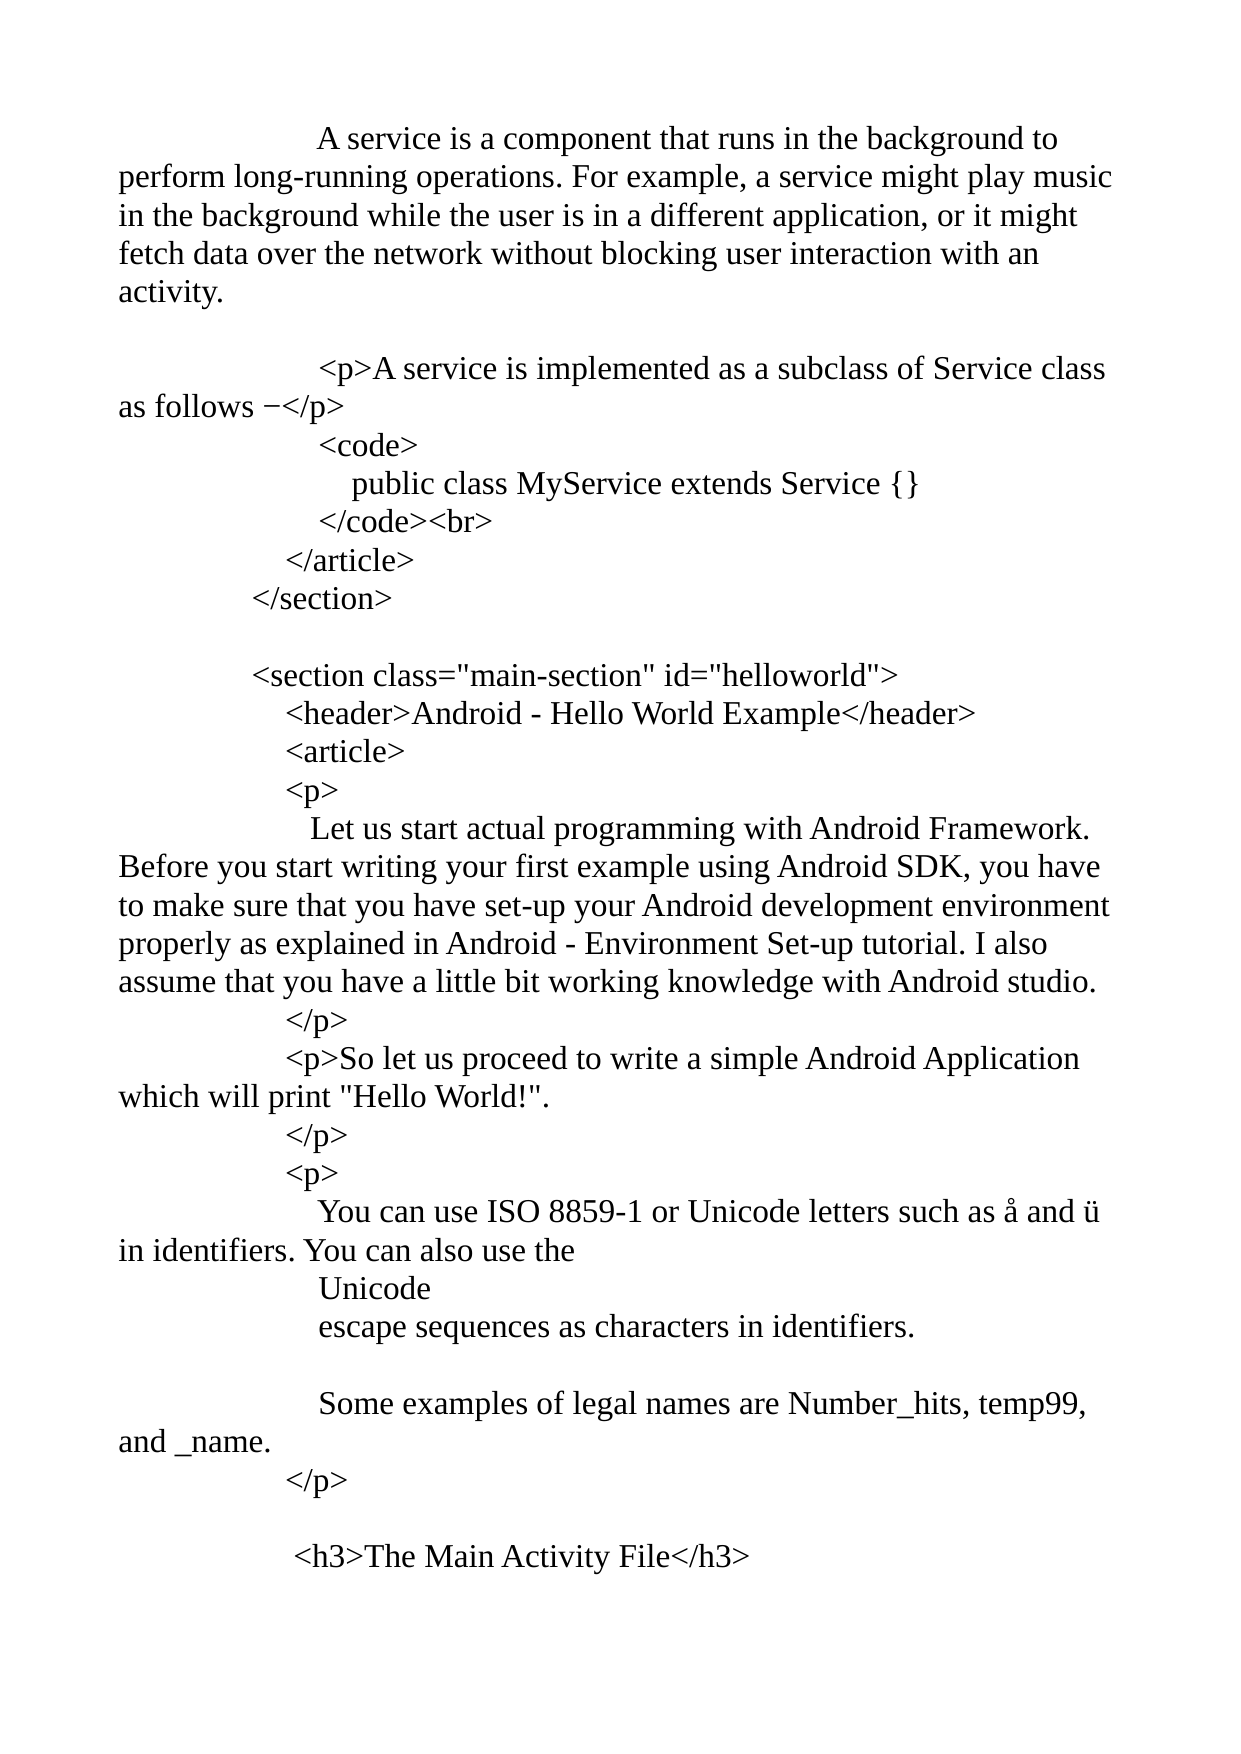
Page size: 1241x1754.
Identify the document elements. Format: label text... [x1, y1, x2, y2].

text <section class="main-section" id="helloworld"> [118, 655, 1122, 693]
text <code> [118, 425, 1122, 463]
text <p>So let us proceed to write a simple Android Application which will print "Hello World!". [118, 1038, 1122, 1115]
text Unicode [118, 1268, 1122, 1306]
text </article> [118, 540, 1122, 578]
text A service is a component that runs in the background to perform long-running operations. For example, a service might play music in the background while the user is in a different application, or it might fetch data over the network without blocking user interaction with an activity. [118, 118, 1122, 310]
text </p> [118, 1460, 1122, 1498]
text </p> [118, 1000, 1122, 1038]
text Some examples of legal names are Number_hits, temp99, and _name. [118, 1383, 1122, 1460]
text </section> [118, 578, 1122, 616]
text public class MyService extends Service {} [118, 463, 1122, 501]
text <p> [118, 1153, 1122, 1191]
text <p>A service is implemented as a subclass of Service class as follows −</p> [118, 348, 1122, 425]
text <h3>The Main Activity File</h3> [118, 1536, 1122, 1575]
text </p> [118, 1115, 1122, 1153]
text Let us start actual programming with Android Framework. Before you start writing your first example using Android SDK, you have to make sure that you have set-up your Android development environment properly as explained in Android - Environment Set-up tutorial. I also assume that you have a little bit working knowledge with Android studio. [118, 808, 1122, 1000]
text <article> [118, 731, 1122, 770]
text </code><br> [118, 501, 1122, 540]
text <p> [118, 770, 1122, 808]
text <header>Android - Hello World Example</header> [118, 693, 1122, 731]
text You can use ISO 8859-1 or Unicode letters such as å and ü in identifiers. You can also use the [118, 1191, 1122, 1268]
text escape sequences as characters in identifiers. [118, 1306, 1122, 1345]
